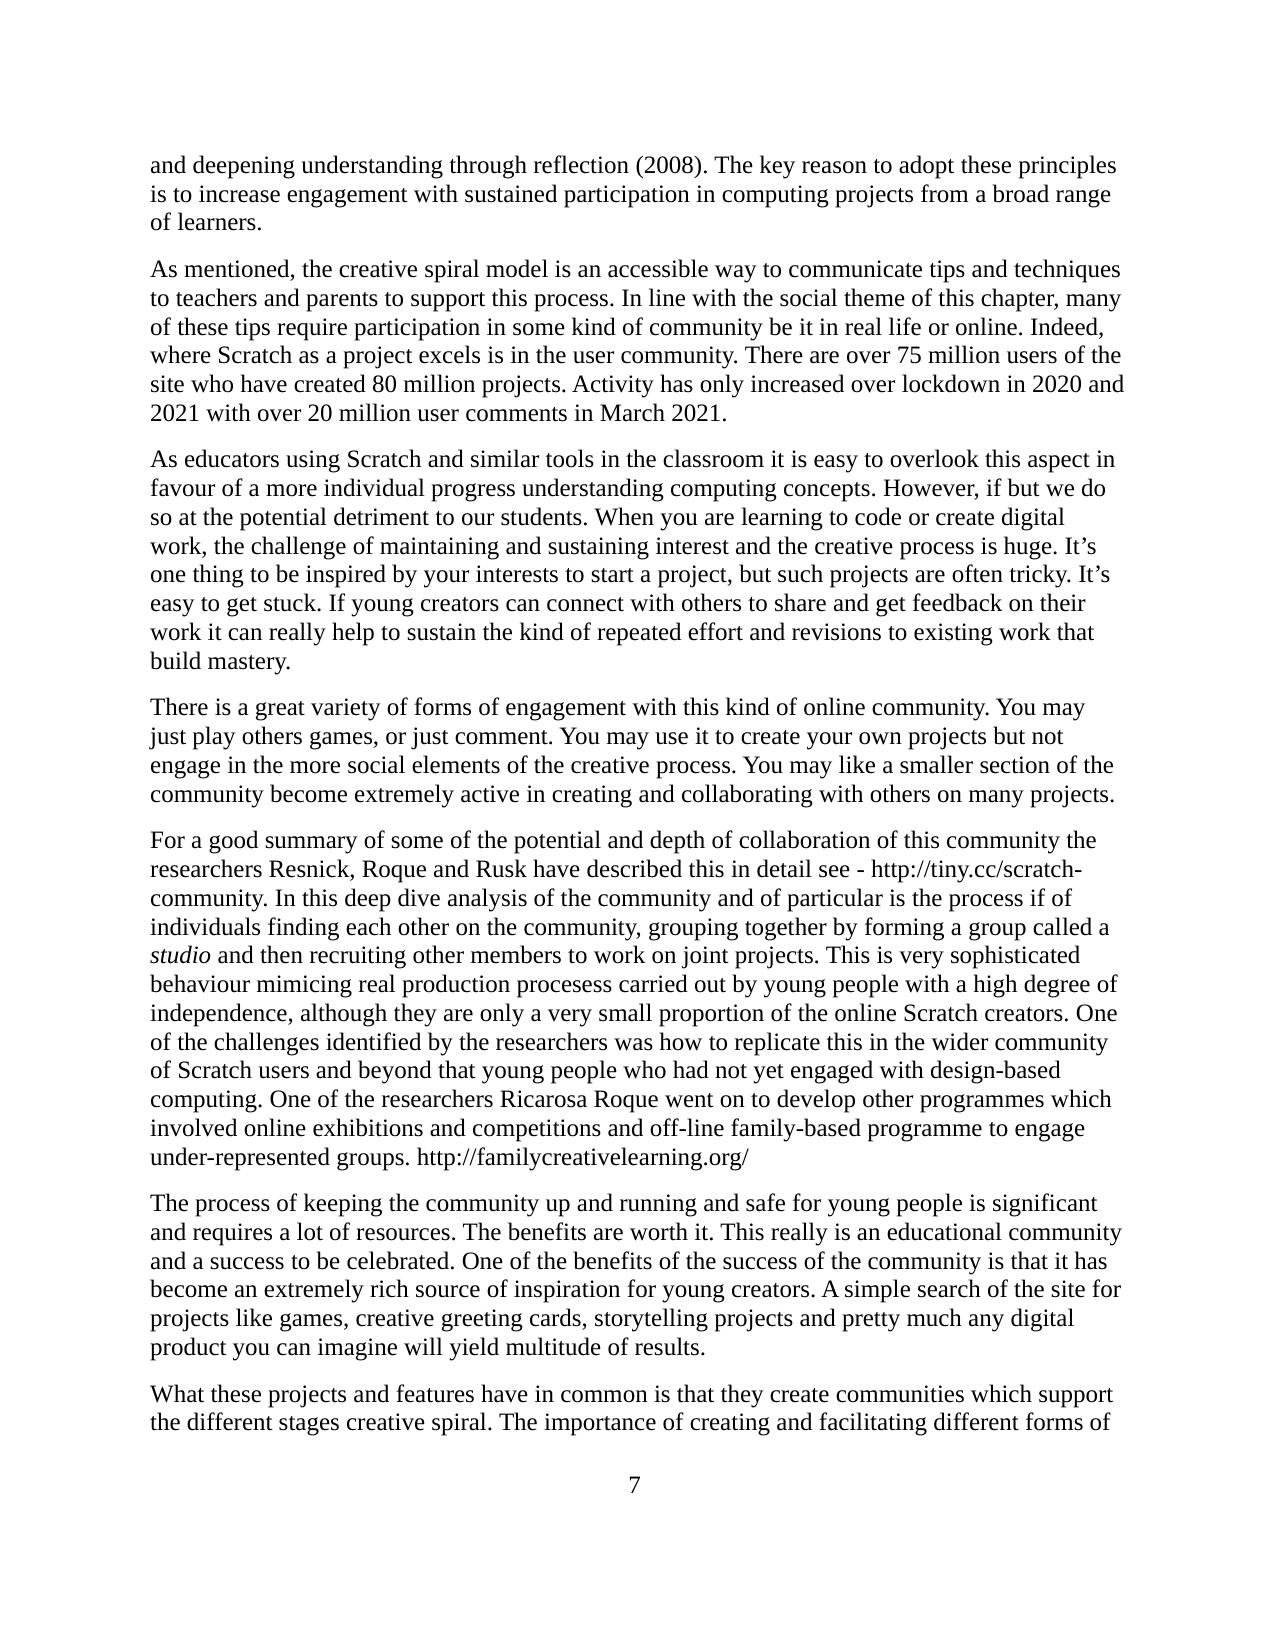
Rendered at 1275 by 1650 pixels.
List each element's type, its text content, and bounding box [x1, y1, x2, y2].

text As mentioned, the creative spiral model is an accessible way to communicate tips and techniques to teachers and parents to support this process. In line with the social theme of this chapter, many of these tips require participation in some kind of community be it in real life or online. Indeed, where Scratch as a project excels is in the user community. There are over 75 million users of the site who have created 80 million projects. Activity has only increased over lockdown in 2020 and 2021 with over 20 million user comments in March 2021. [150, 254, 1125, 427]
text What these projects and features have in common is that they create communities which support the different stages creative spiral. The importance of creating and facilitating different forms of [150, 1379, 1125, 1436]
text As educators using Scratch and similar tools in the classroom it is easy to overlook this aspect in favour of a more individual progress understanding computing concepts. However, if but we do so at the potential detriment to our students. When you are learning to code or create digital work, the challenge of maintaining and sustaining interest and the creative process is huge. It’s one thing to be inspired by your interests to start a project, but such projects are often tricky. It’s easy to get stuck. If young creators can connect with others to share and get feedback on their work it can really help to sustain the kind of repeated effort and revisions to existing work that build mastery. [150, 444, 1125, 674]
text The process of keeping the community up and running and safe for young people is significant and requires a lot of resources. The benefits are worth it. This really is an educational community and a success to be celebrated. One of the benefits of the success of the community is that it has become an extremely rich source of inspiration for young creators. A simple search of the site for projects like games, creative greeting cards, storytelling projects and pretty much any digital product you can imagine will yield multitude of results. [150, 1188, 1125, 1361]
text and deepening understanding through reflection (2008). The key reason to adopt these principles is to increase engagement with sustained participation in computing projects from a broad range of learners. [150, 150, 1125, 236]
text There is a great variety of forms of engagement with this kind of online community. You may just play others games, or just comment. You may use it to create your own projects but not engage in the more social elements of the creative process. You may like a smaller section of the community become extremely active in creating and collaborating with others on many projects. [150, 692, 1125, 807]
text For a good summary of some of the potential and depth of collaboration of this community the researchers Resnick, Roque and Rusk have described this in detail see - http://tiny.cc/scratch-community. In this deep dive analysis of the community and of particular is the process if of individuals finding each other on the community, grouping together by forming a group called a studio and then recruiting other members to work on joint projects. This is very sophisticated behaviour mimicing real production procesess carried out by young people with a high degree of independence, although they are only a very small proportion of the online Scratch creators. One of the challenges identified by the researchers was how to replicate this in the wider community of Scratch users and beyond that young people who had not yet engaged with design-based computing. One of the researchers Ricarosa Roque went on to develop other programmes which involved online exhibitions and competitions and off-line family-based programme to engage under-represented groups. http://familycreativelearning.org/ [150, 825, 1125, 1170]
